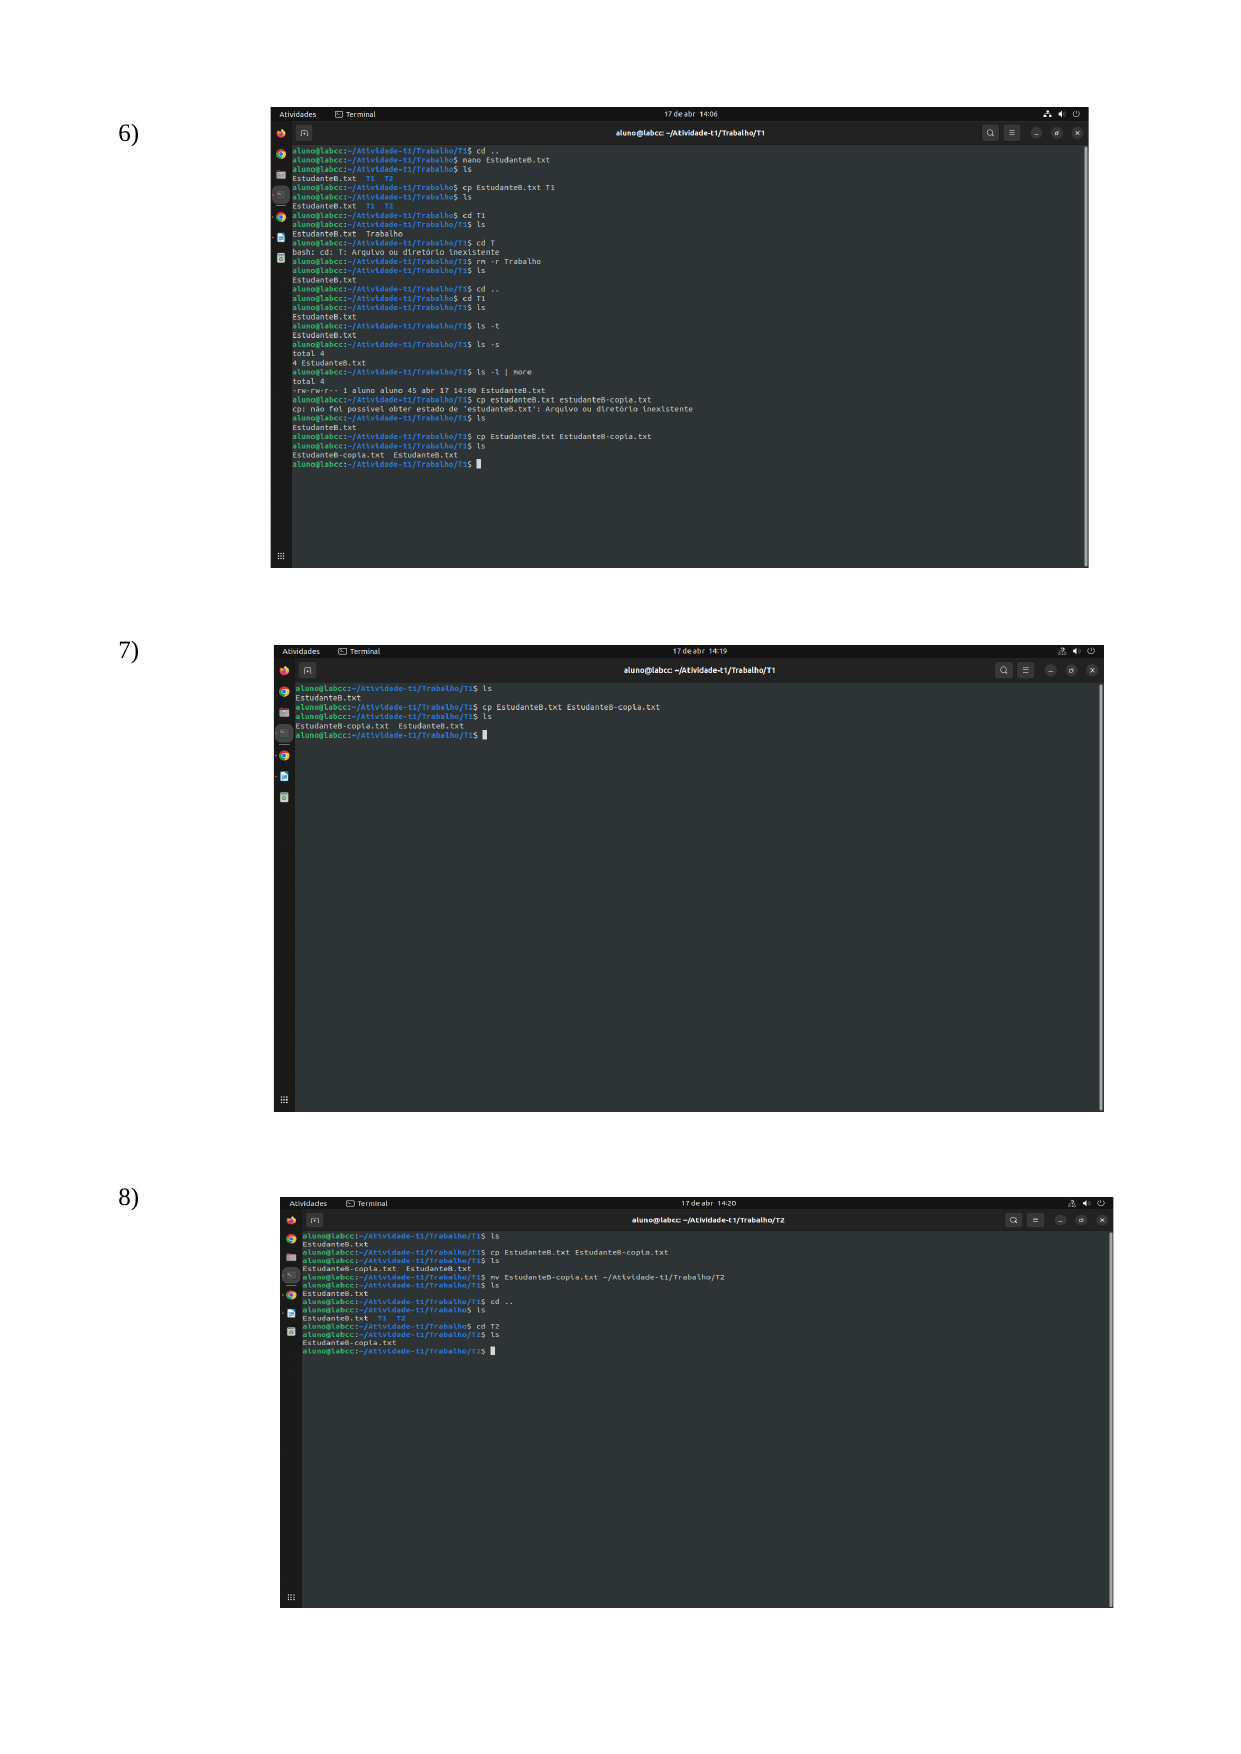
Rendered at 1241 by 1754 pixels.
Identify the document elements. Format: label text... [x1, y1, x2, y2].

picture [270, 107, 1089, 568]
text [1089, 118, 1122, 147]
text 7) [118, 636, 1122, 664]
text 6) [118, 118, 270, 147]
text 8) [118, 1182, 1122, 1211]
picture [273, 645, 1104, 1112]
picture [280, 1197, 1114, 1608]
